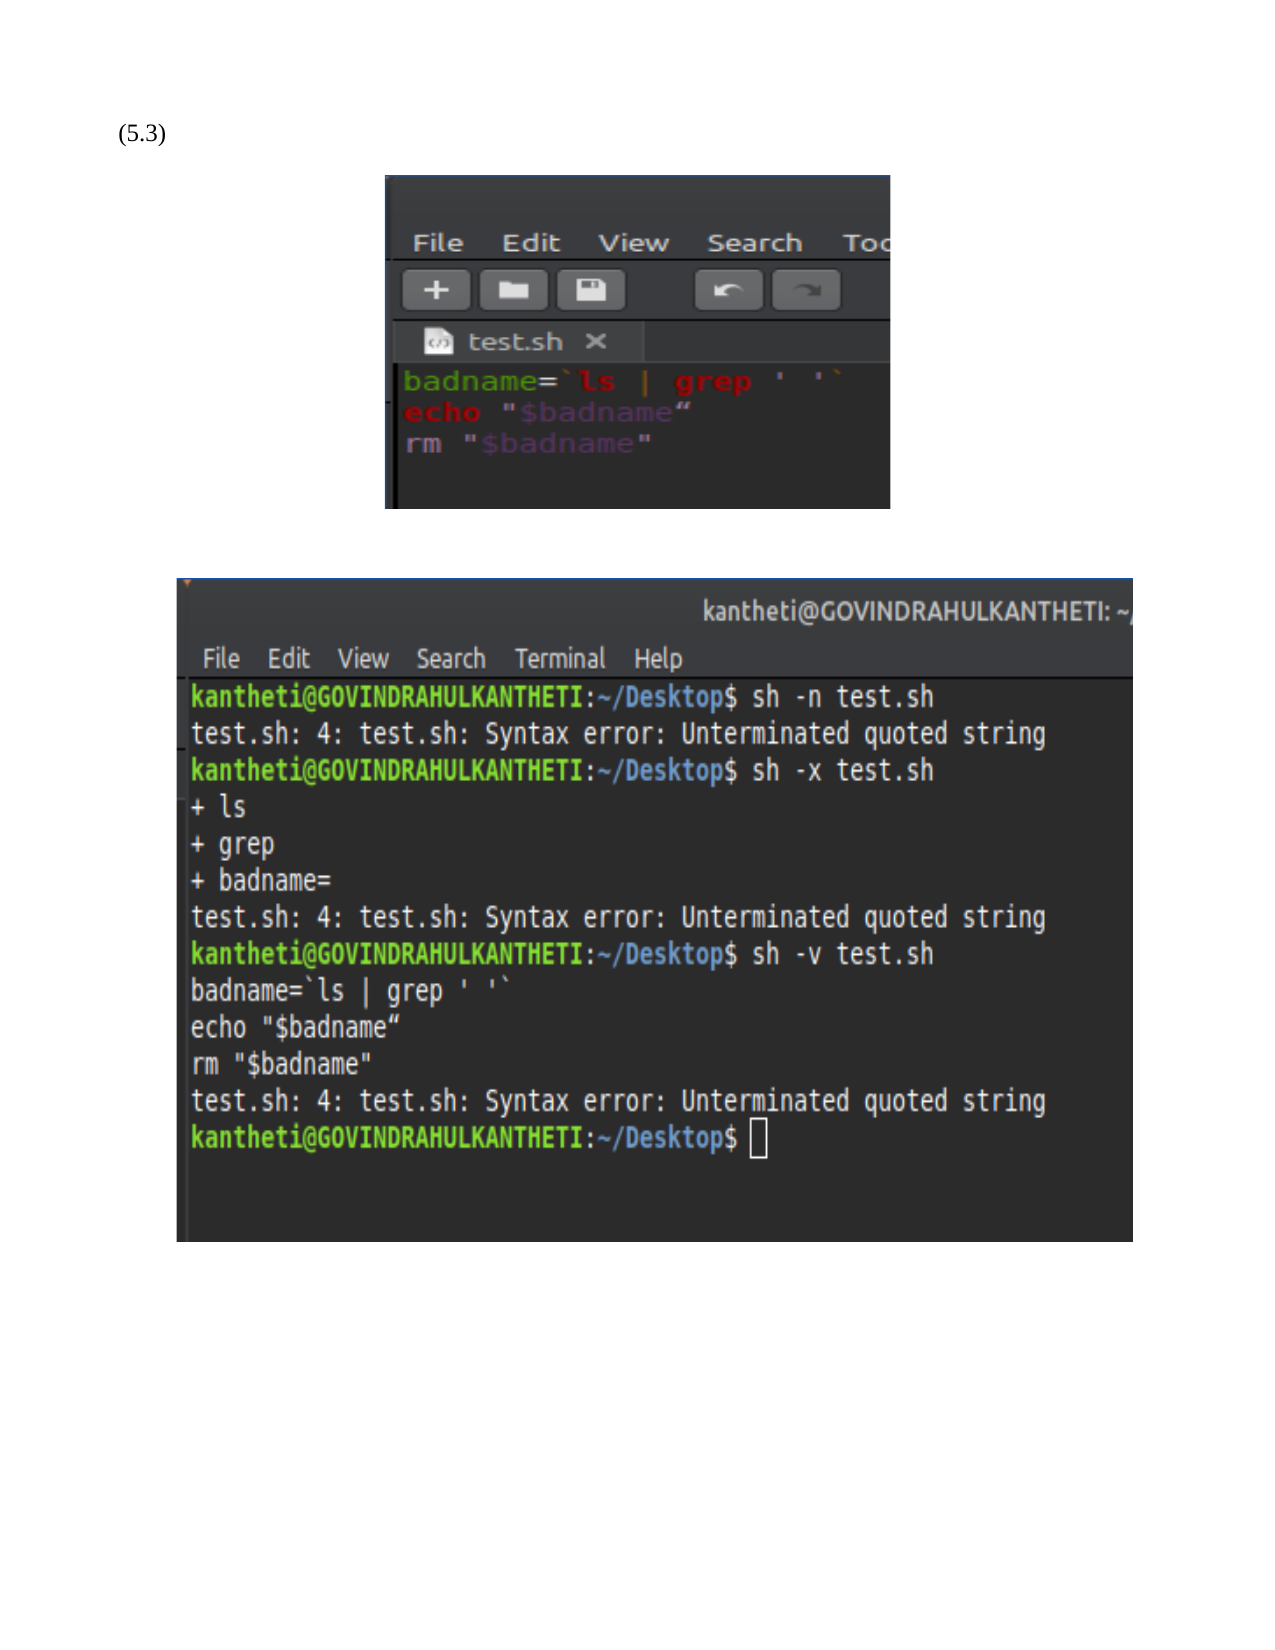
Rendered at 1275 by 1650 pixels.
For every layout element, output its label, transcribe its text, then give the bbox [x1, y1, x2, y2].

text (5.3) [118, 118, 1157, 147]
picture [666, 578, 1133, 1242]
